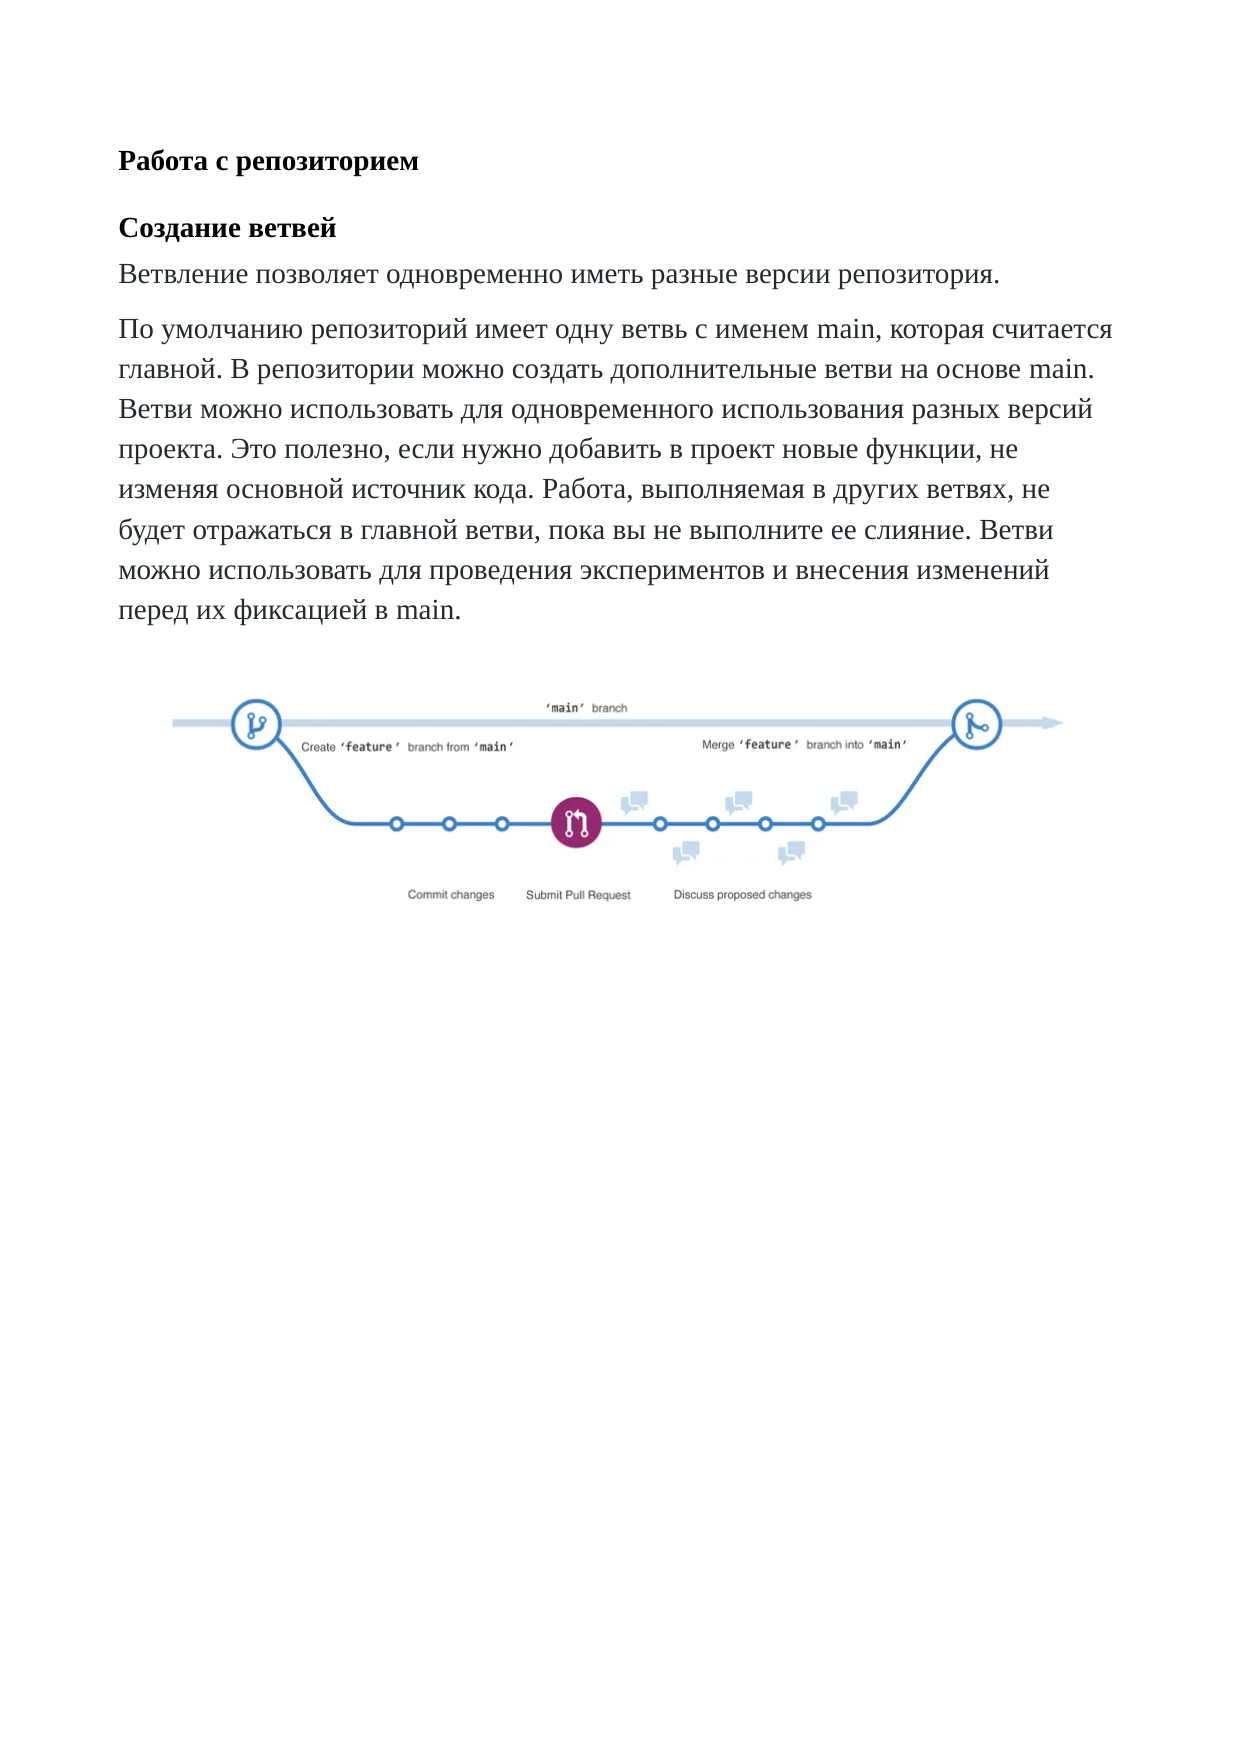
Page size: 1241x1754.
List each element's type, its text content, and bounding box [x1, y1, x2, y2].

subtitle Работа с репозиторием [118, 143, 1122, 177]
text Ветвление позволяет одновременно иметь разные версии репозитория. [118, 256, 1122, 289]
text По умолчанию репозиторий имеет одну ветвь с именем main, которая считается главной. В репозитории можно создать дополнительные ветви на основе main. Ветви можно использовать для одновременного использования разных версий проекта. Это полезно, если нужно добавить в проект новые функции, не изменяя основной источник кода. Работа, выполняемая в других ветвях, не будет отражаться в главной ветви, пока вы не выполните ее слияние. Ветви можно использовать для проведения экспериментов и внесения изменений перед их фиксацией в main. [118, 311, 1122, 626]
picture [118, 671, 1123, 925]
subtitle Создание ветвей [118, 210, 1122, 243]
